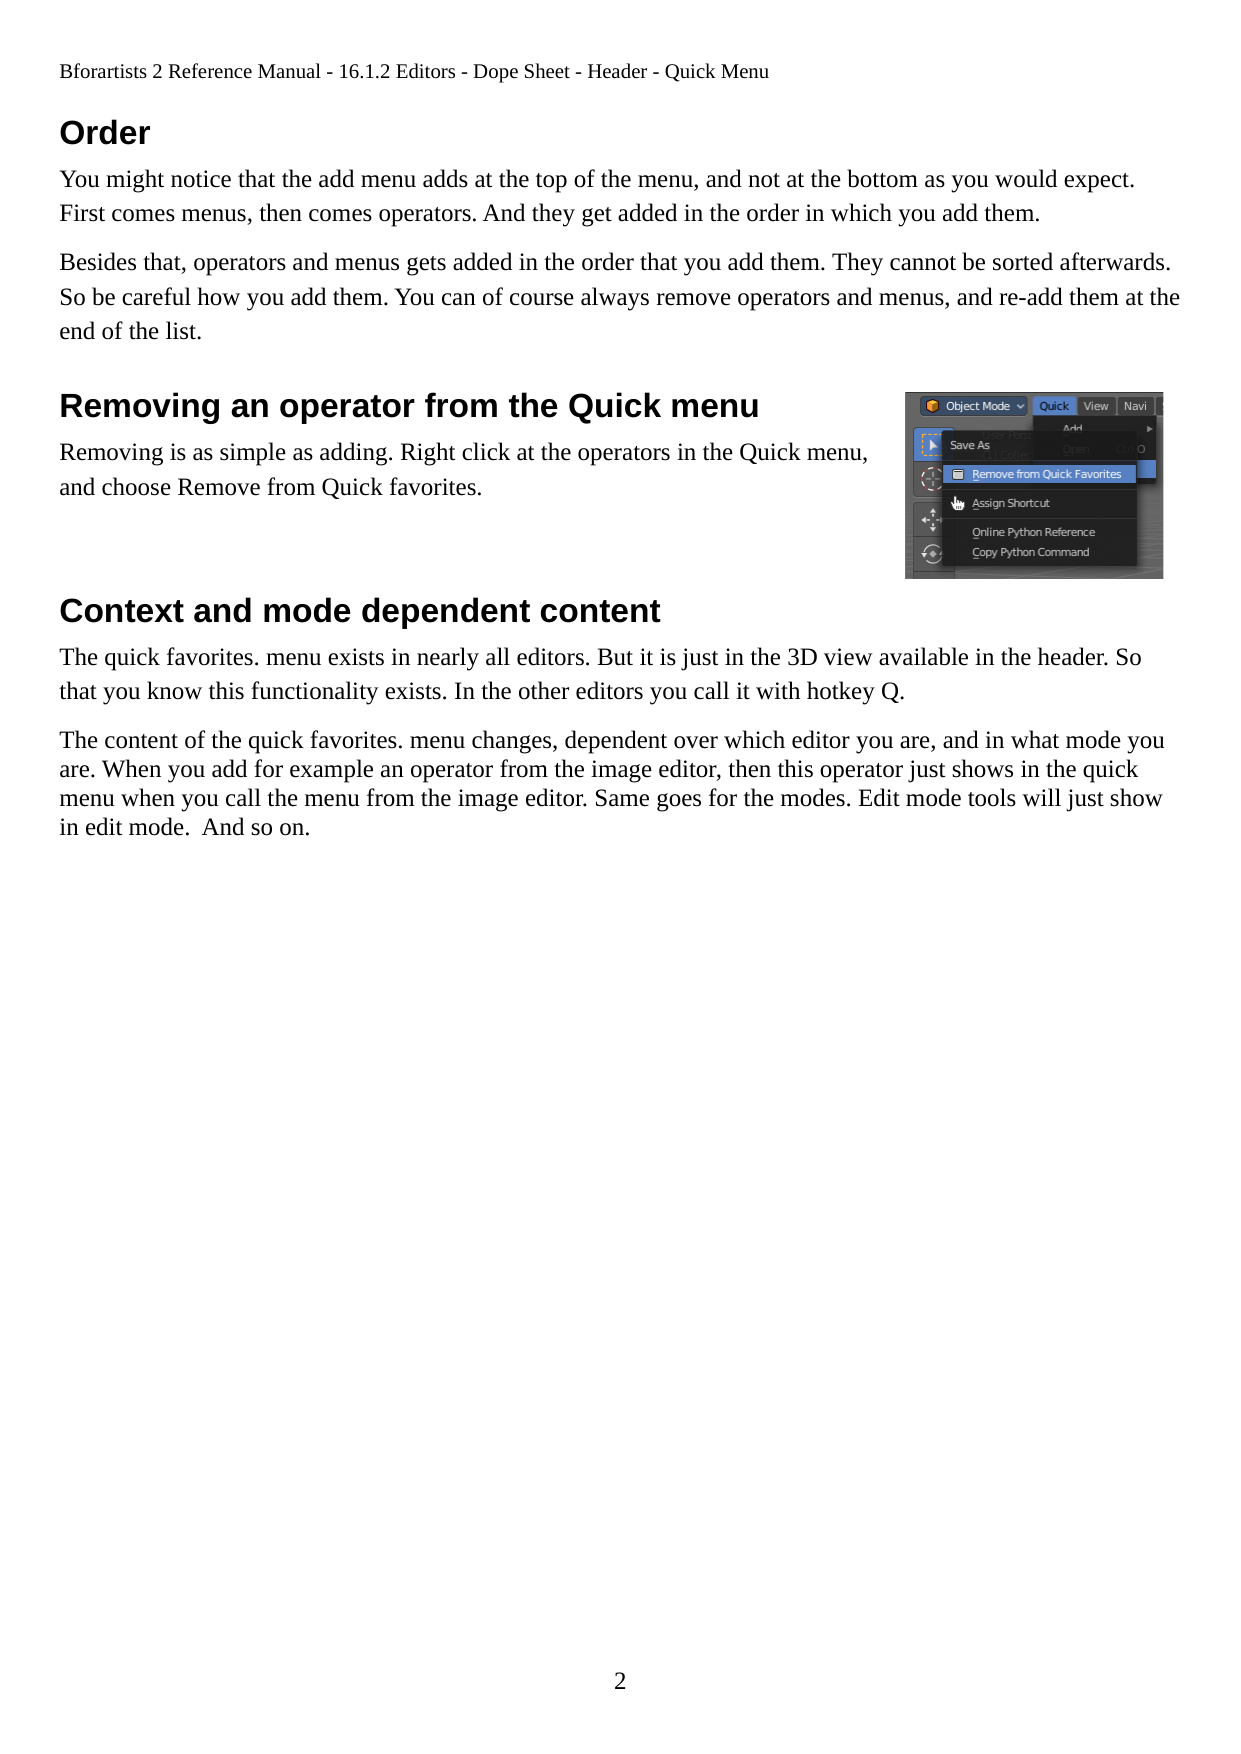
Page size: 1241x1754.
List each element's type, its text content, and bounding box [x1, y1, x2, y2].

subtitle Context and mode dependent content [59, 591, 1181, 629]
picture [905, 392, 1164, 579]
text Removing is as simple as adding. Right click at the operators in the Quick menu, and choose Remove from Quick favorites. [59, 437, 905, 501]
text The quick favorites. menu exists in nearly all editors. But it is just in the 3D view available in the header. So that you know this functionality exists. In the other editors you call it with hotkey Q. [59, 642, 1181, 705]
text Besides that, operators and menus gets added in the order that you add them. They cannot be sorted afterwards. So be careful how you add them. You can of course always remove operators and menus, and re-add them at the end of the list. [59, 247, 1181, 345]
subtitle Removing an operator from the Quick menu [59, 386, 1181, 425]
subtitle Order [59, 113, 1181, 151]
text The content of the quick favorites. menu changes, dependent over which editor you are, and in what mode you are. When you add for example an operator from the image editor, then this operator just shows in the quick menu when you call the menu from the image editor. Same goes for the modes. Edit mode tools will just show in edit mode. And so on. [59, 725, 1181, 840]
text You might notice that the add menu adds at the top of the menu, and not at the bottom as you would expect. First comes menus, then comes operators. And they get added in the order in which you add them. [59, 164, 1181, 227]
